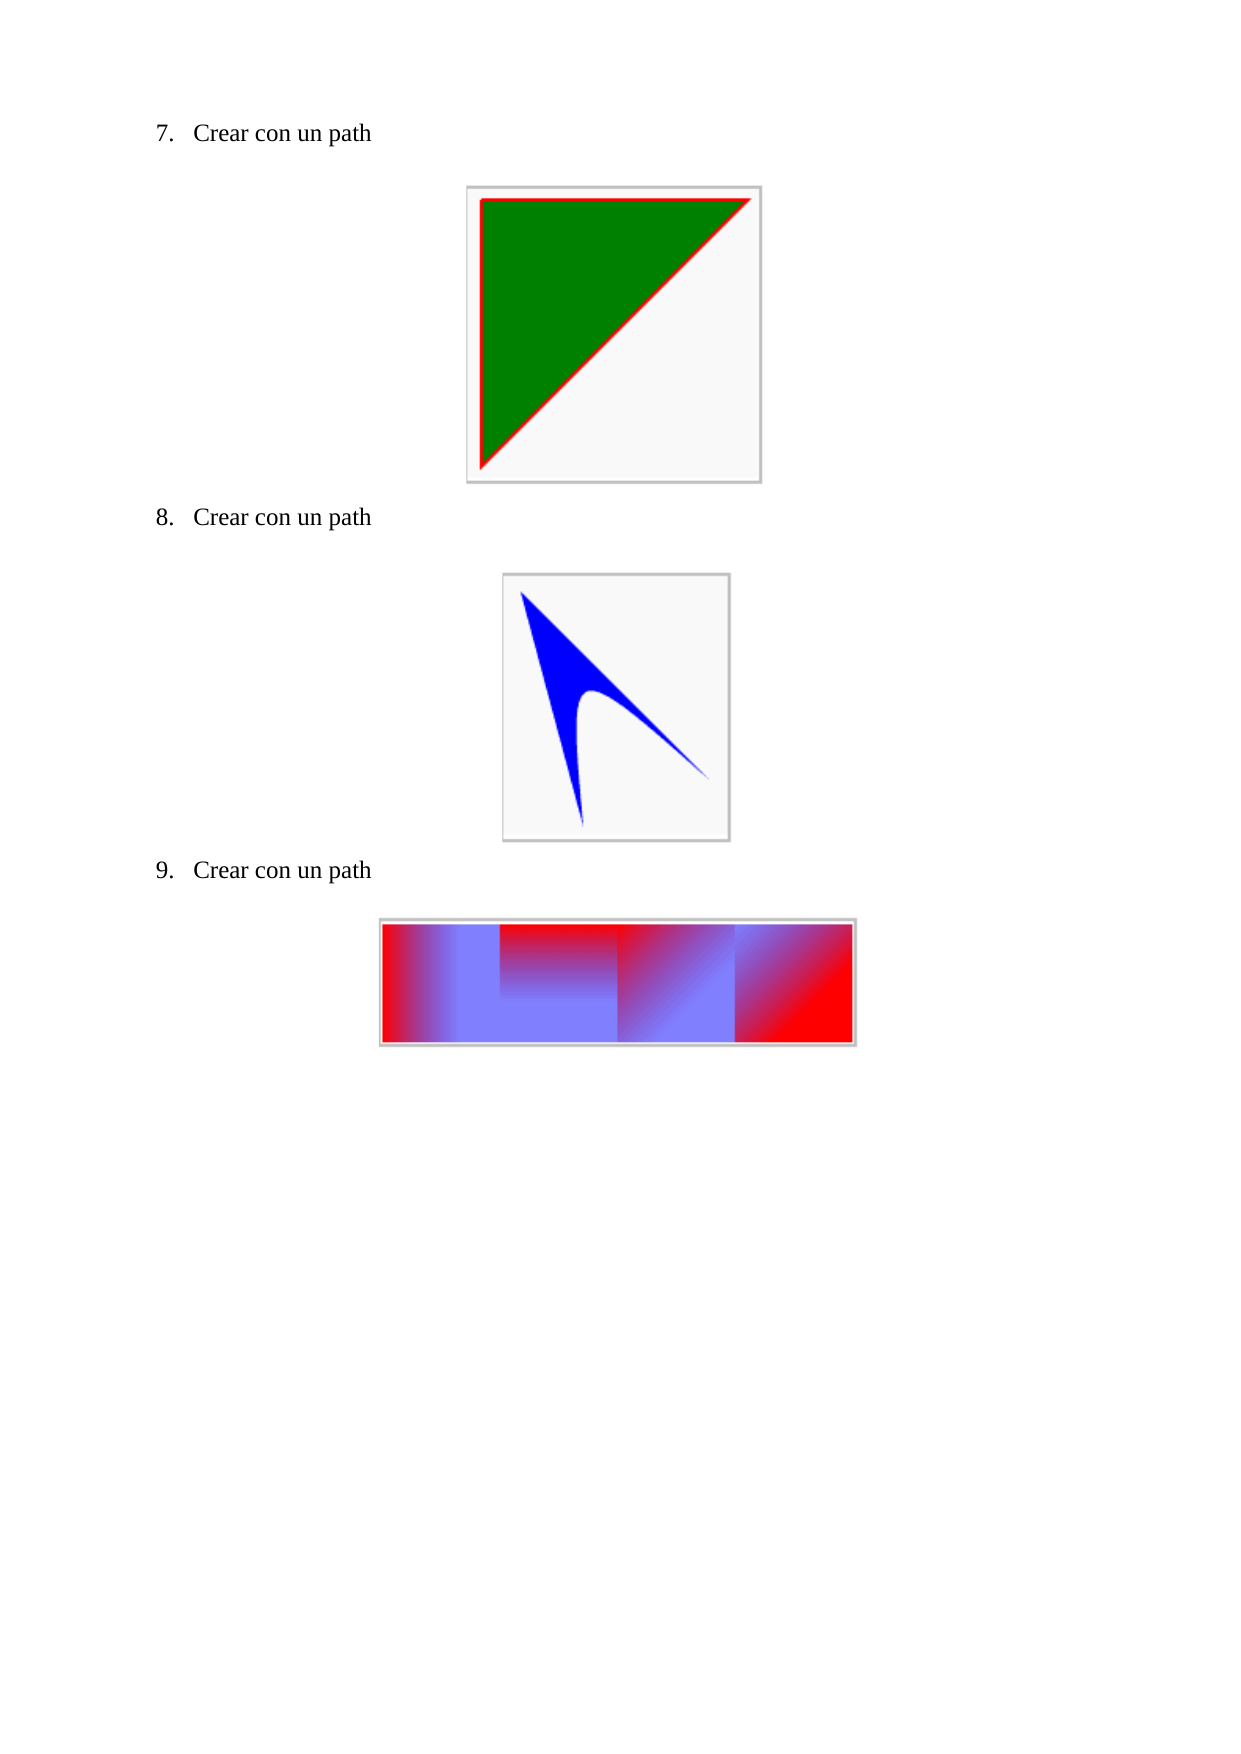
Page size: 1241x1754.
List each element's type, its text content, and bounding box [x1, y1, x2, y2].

picture [502, 559, 739, 855]
list Crear con un path [156, 560, 1122, 884]
picture [466, 175, 774, 503]
list Crear con un path [156, 118, 1122, 147]
list Crear con un path [156, 176, 1122, 531]
picture [378, 912, 862, 1063]
